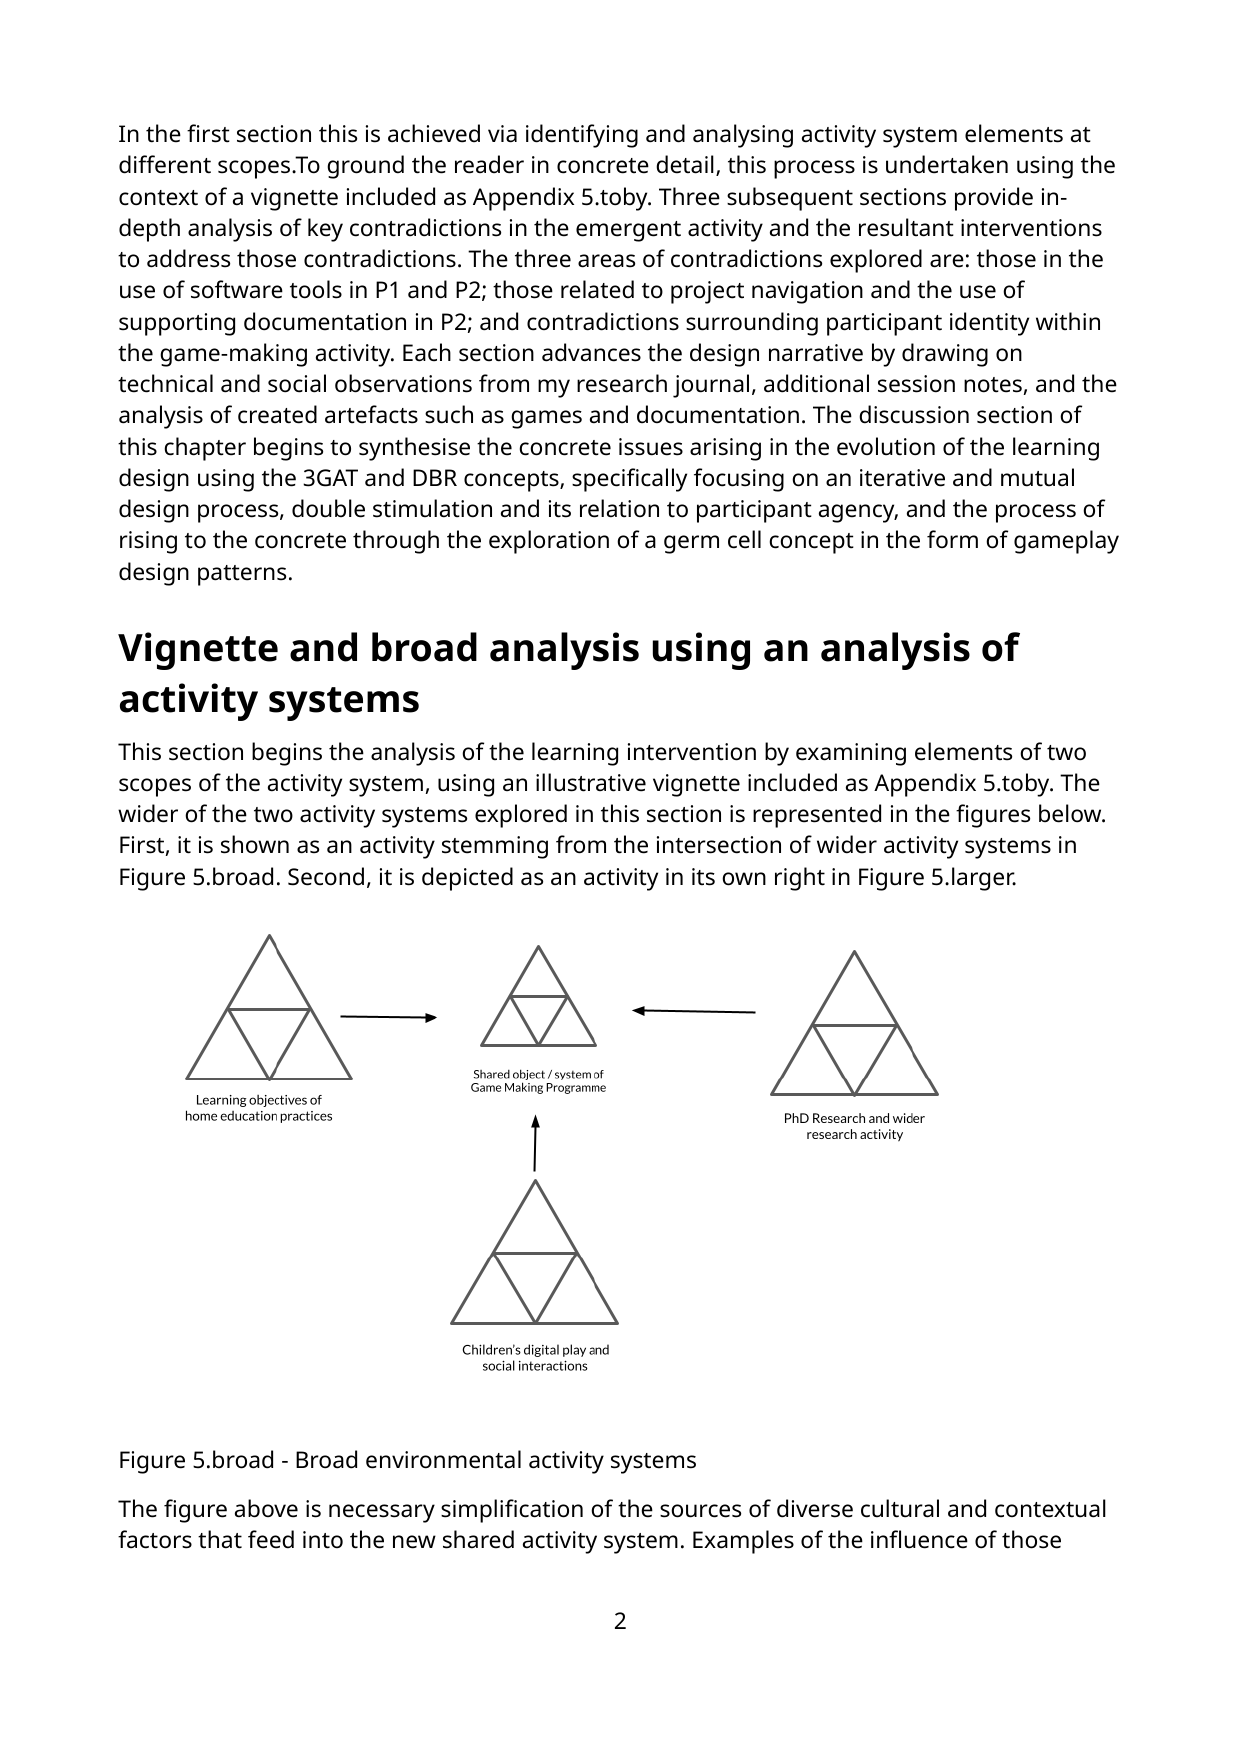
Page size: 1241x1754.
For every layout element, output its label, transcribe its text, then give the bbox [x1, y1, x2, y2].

text In the first section this is achieved via identifying and analysing activity system elements at different scopes.To ground the reader in concrete detail, this process is undertaken using the context of a vignette included as Appendix 5.toby. Three subsequent sections provide in-depth analysis of key contradictions in the emergent activity and the resultant interventions to address those contradictions. The three areas of contradictions explored are: those in the use of software tools in P1 and P2; those related to project navigation and the use of supporting documentation in P2; and contradictions surrounding participant identity within the game-making activity. Each section advances the design narrative by drawing on technical and social observations from my research journal, additional session notes, and the analysis of created artefacts such as games and documentation. The discussion section of this chapter begins to synthesise the concrete issues arising in the evolution of the learning design using the 3GAT and DBR concepts, specifically focusing on an iterative and mutual design process, double stimulation and its relation to participant agency, and the process of rising to the concrete through the exploration of a germ cell concept in the form of gameplay design patterns. [118, 118, 1122, 587]
text The figure above is necessary simplification of the sources of diverse cultural and contextual factors that feed into the new shared activity system. Examples of the influence of those [118, 1493, 1122, 1556]
text Figure 5.broad - Broad environmental activity systems [118, 901, 1122, 1475]
picture [118, 900, 1072, 1437]
text This section begins the analysis of the learning intervention by examining elements of two scopes of the activity system, using an illustrative vignette included as Appendix 5.toby. The wider of the two activity systems explored in this section is represented in the figures below. First, it is shown as an activity stemming from the intersection of wider activity systems in Figure 5.broad. Second, it is depicted as an activity in its own right in Figure 5.larger. [118, 735, 1122, 892]
subtitle Vignette and broad analysis using an analysis of activity systems [118, 621, 1122, 723]
